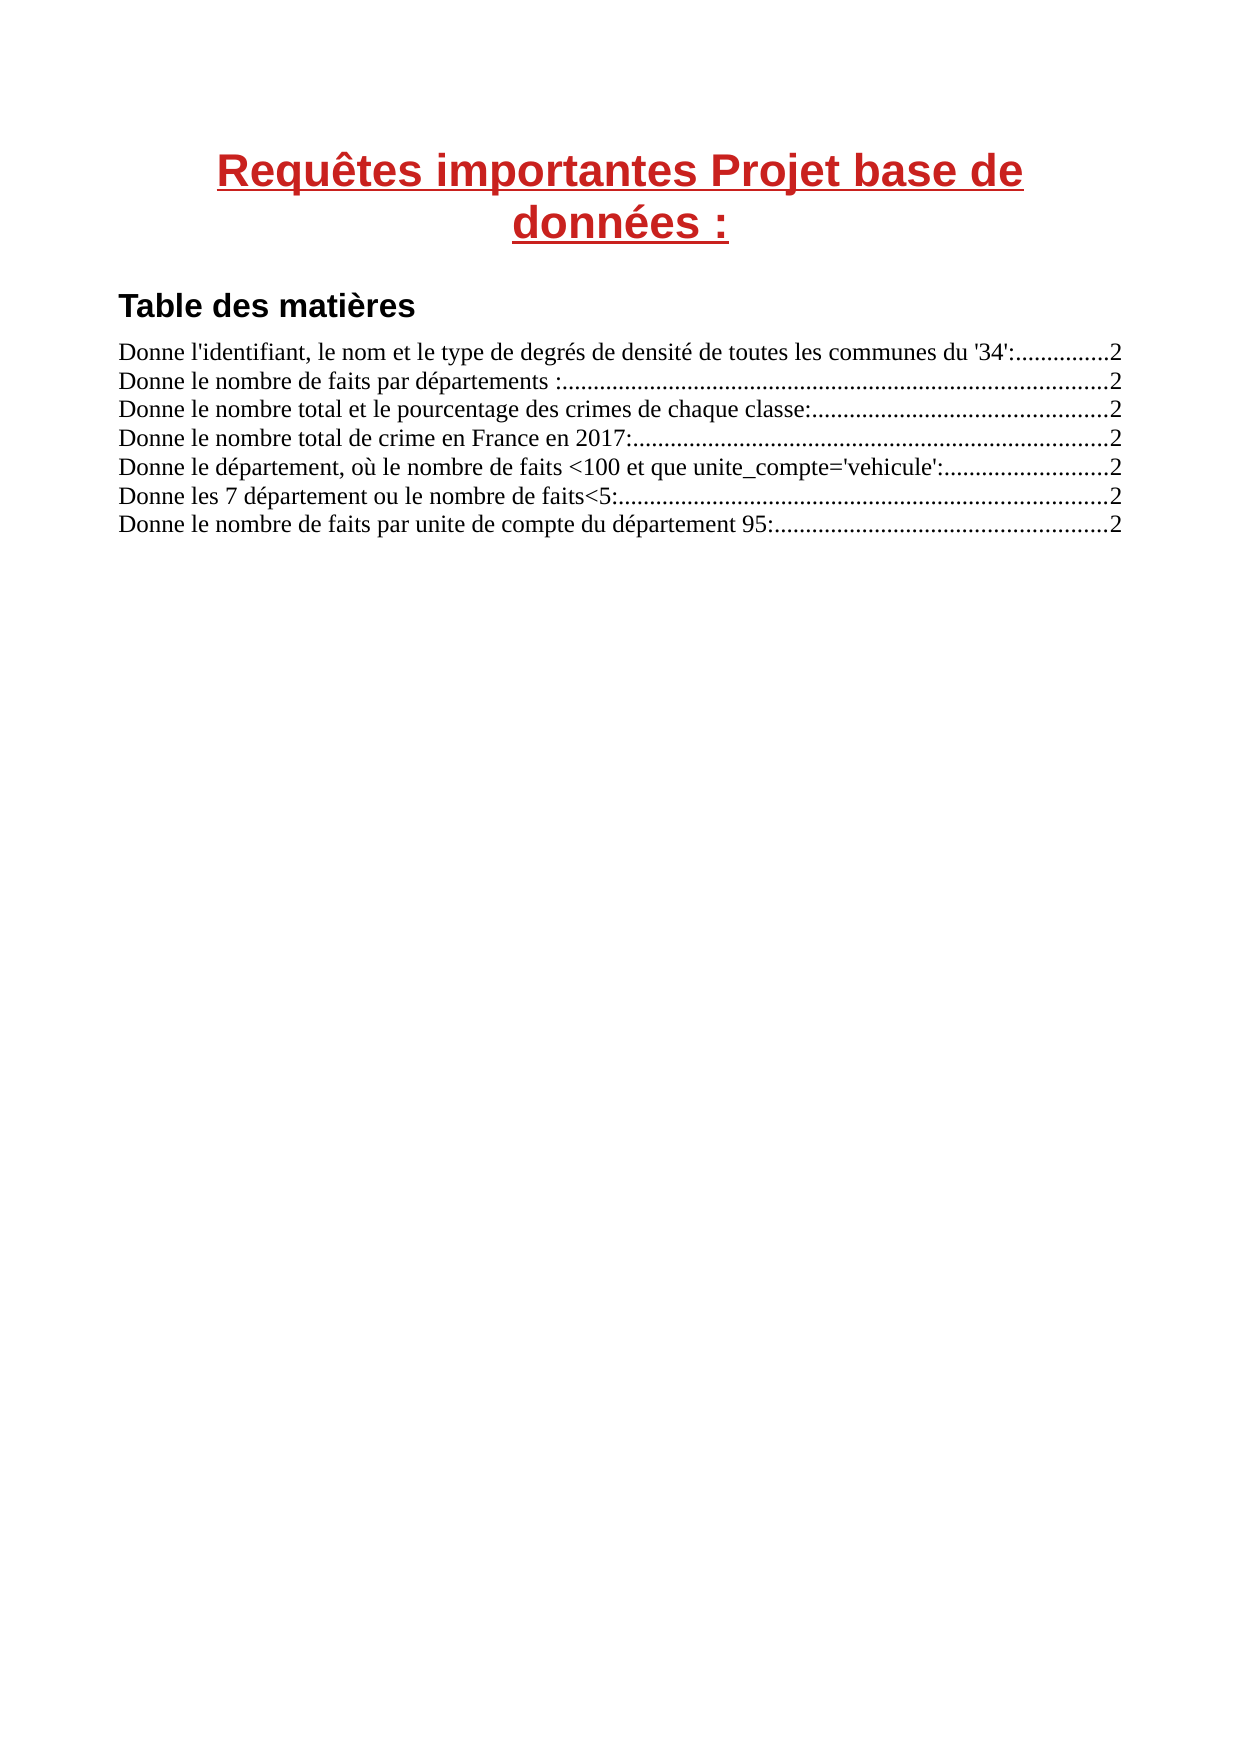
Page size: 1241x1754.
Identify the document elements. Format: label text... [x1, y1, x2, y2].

text Donne le nombre total et le pourcentage des crimes de chaque classe: 2 [118, 394, 1122, 423]
subtitle Table des matières [118, 286, 1122, 324]
title Requêtes importantes Projet base de données : [118, 143, 1122, 248]
text Donne l'identifiant, le nom et le type de degrés de densité de toutes les communes du '34': 2 [118, 337, 1122, 366]
text Donne le nombre total de crime en France en 2017: 2 [118, 423, 1122, 452]
text Donne le département, où le nombre de faits <100 et que unite_compte='vehicule': 2 [118, 452, 1122, 481]
text Donne le nombre de faits par départements : 2 [118, 366, 1122, 394]
text Donne le nombre de faits par unite de compte du département 95: 2 [118, 509, 1122, 538]
text Donne les 7 département ou le nombre de faits<5: 2 [118, 481, 1122, 509]
